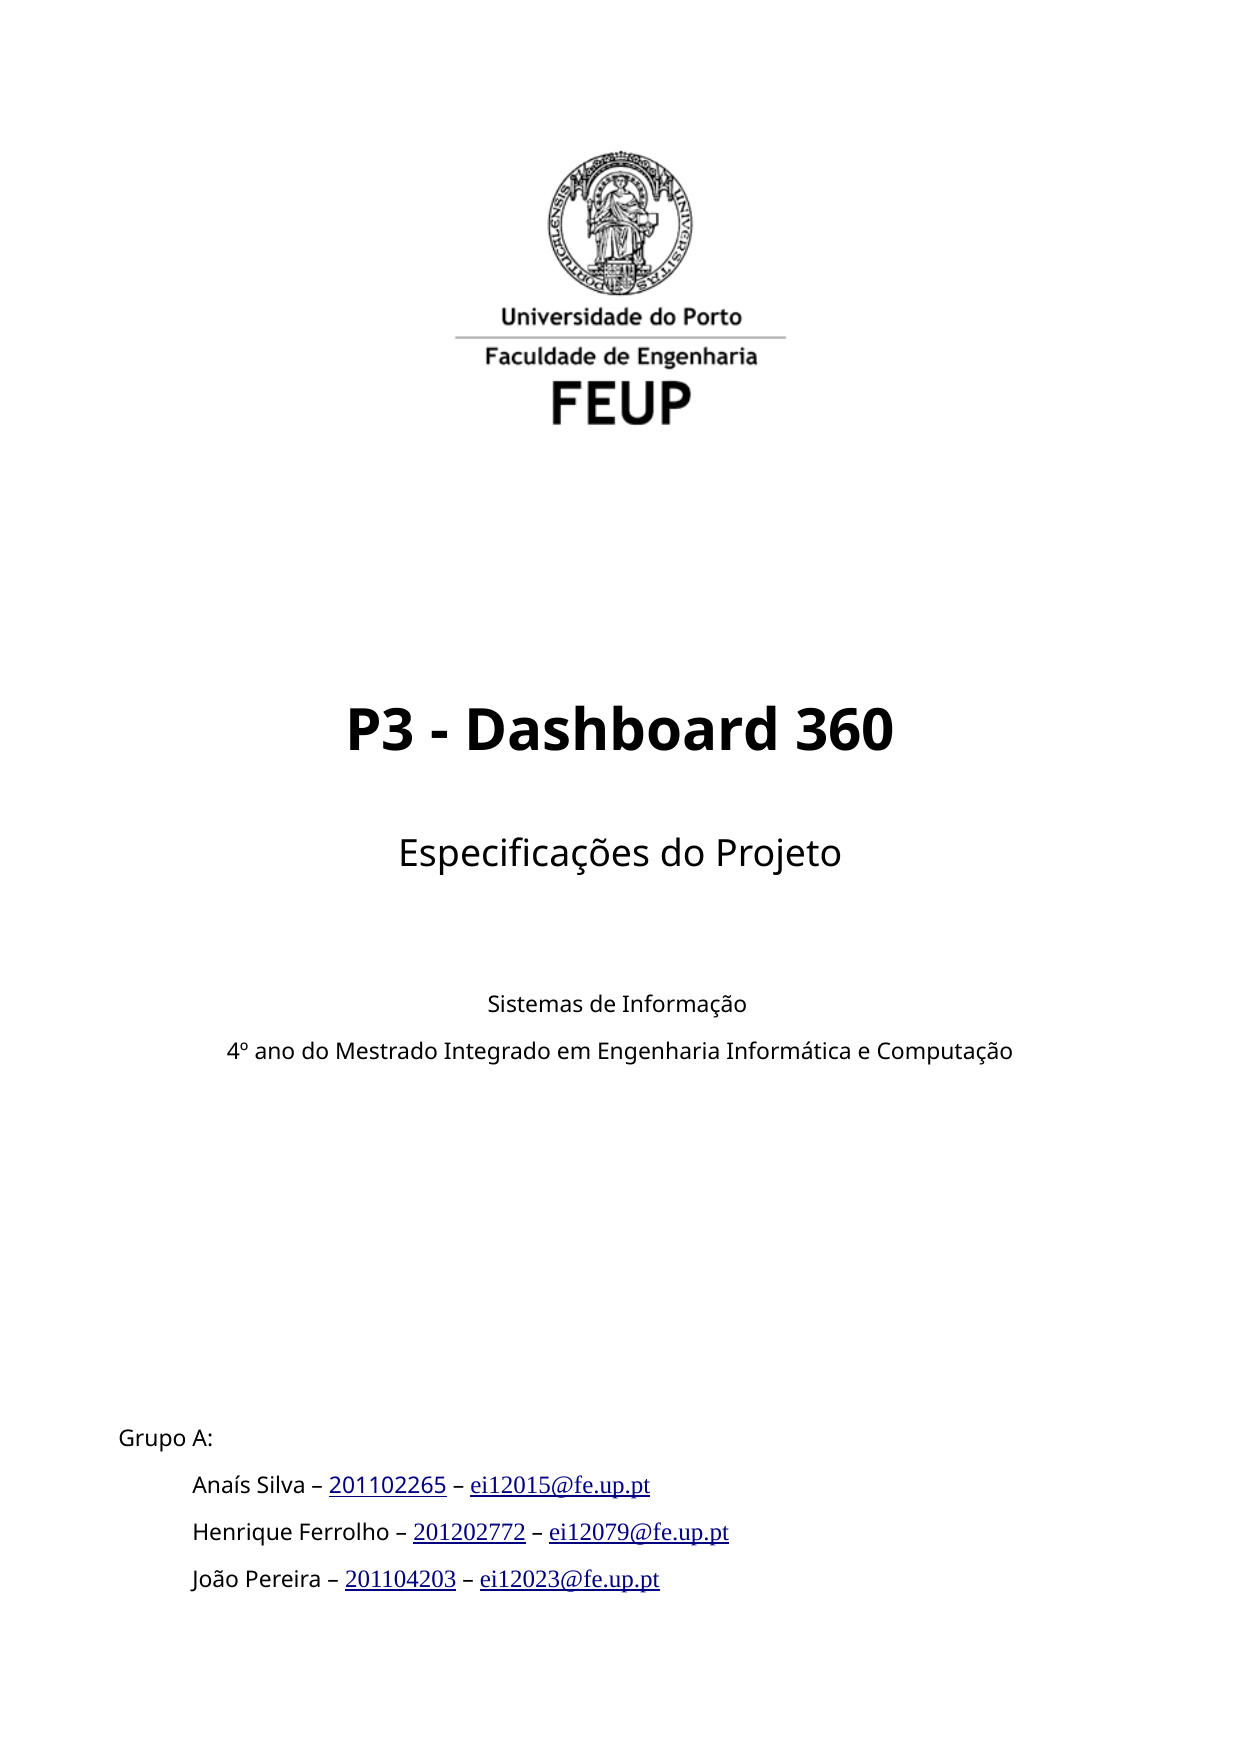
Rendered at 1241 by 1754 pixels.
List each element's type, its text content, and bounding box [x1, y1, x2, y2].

text Grupo A: [118, 1422, 1122, 1454]
text Anaís Silva – 201102265 – ei12015@fe.up.pt Henrique Ferrolho – 201202772 – ei12079@fe.up.pt [118, 1469, 1122, 1547]
text Especificações do Projeto [118, 826, 1122, 877]
text João Pereira – 201104203 – ei12023@fe.up.pt [118, 1563, 1122, 1594]
picture [422, 118, 819, 458]
text 4º ano do Mestrado Integrado em Engenharia Informática e Computação [118, 1035, 1122, 1066]
text Sistemas de Informação [112, 988, 1122, 1019]
text P3 - Dashboard 360 [118, 688, 1122, 768]
